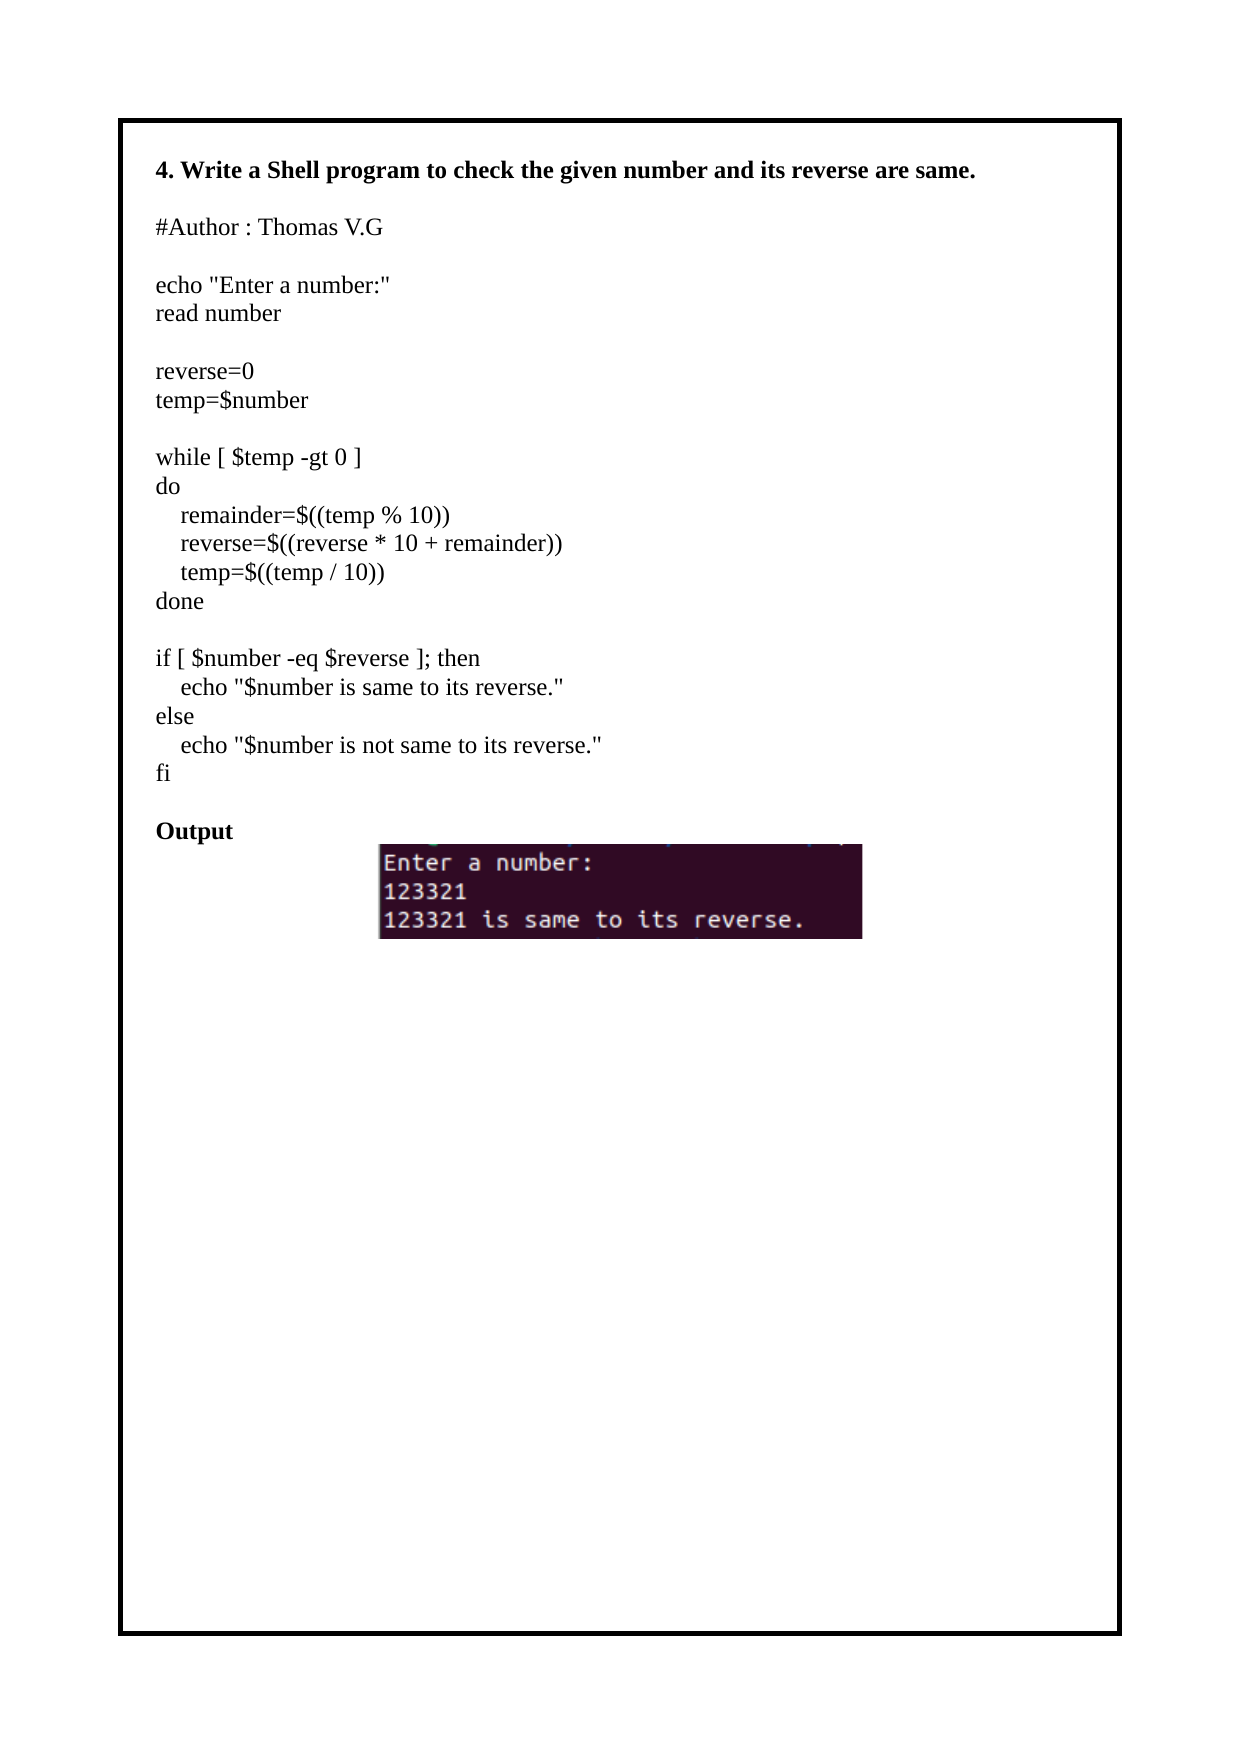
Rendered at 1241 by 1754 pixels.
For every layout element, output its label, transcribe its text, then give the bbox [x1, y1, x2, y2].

text if [ $number -eq $reverse ]; then [155, 643, 1114, 672]
text else [155, 701, 1114, 730]
text fi [155, 758, 1114, 787]
text Output [155, 816, 1114, 845]
text reverse=$((reverse * 10 + remainder)) [155, 528, 1114, 557]
text #Author : Thomas V.G [155, 212, 1114, 241]
text echo "Enter a number:" [155, 270, 1114, 298]
picture [377, 844, 863, 939]
text remainder=$((temp % 10)) [155, 500, 1114, 528]
text while [ $temp -gt 0 ] [155, 442, 1114, 471]
text echo "$number is not same to its reverse." [155, 730, 1114, 758]
text read number [155, 298, 1114, 327]
text echo "$number is same to its reverse." [155, 672, 1114, 701]
text temp=$number [155, 385, 1114, 413]
text done [155, 586, 1114, 615]
text 4. Write a Shell program to check the given number and its reverse are same. [155, 155, 1114, 183]
text do [155, 471, 1114, 500]
text temp=$((temp / 10)) [155, 557, 1114, 586]
text reverse=0 [155, 356, 1114, 385]
